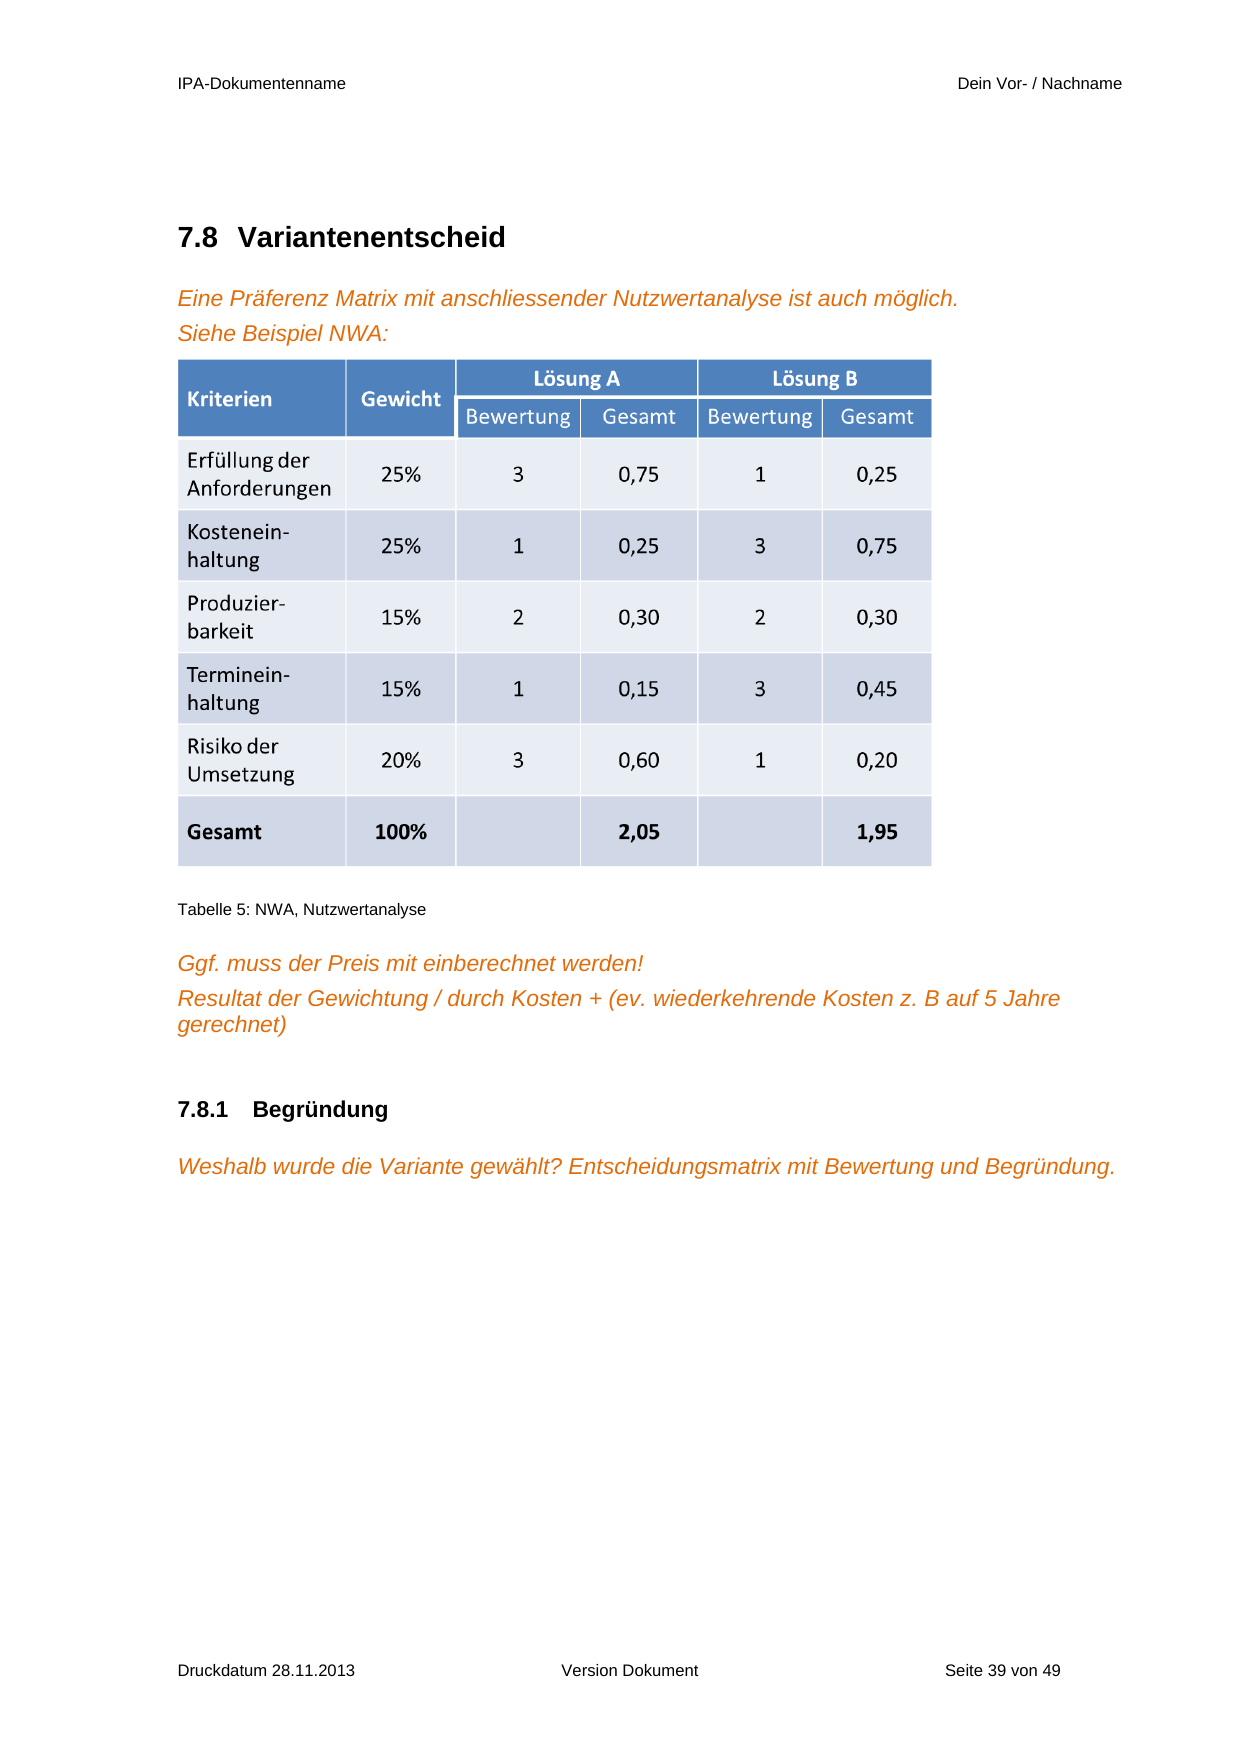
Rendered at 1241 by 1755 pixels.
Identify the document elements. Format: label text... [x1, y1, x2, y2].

text Resultat der Gewichtung / durch Kosten + (ev. wiederkehrende Kosten z. B auf 5 Jahre gerechnet) [177, 984, 1122, 1037]
text Ggf. muss der Preis mit einberechnet werden! [177, 950, 1122, 976]
text Weshalb wurde die Variante gewählt? Entscheidungsmatrix mit Bewertung und Begründung. [177, 1153, 1122, 1179]
text Tabelle 5: NWA, Nutzwertanalyse [177, 899, 1122, 919]
subtitle Variantenentscheid [177, 220, 1122, 254]
text Eine Präferenz Matrix mit anschliessender Nutzwertanalyse ist auch möglich. [177, 285, 1122, 311]
subtitle Begründung [177, 1096, 1122, 1122]
text Siehe Beispiel NWA: [177, 320, 1122, 346]
